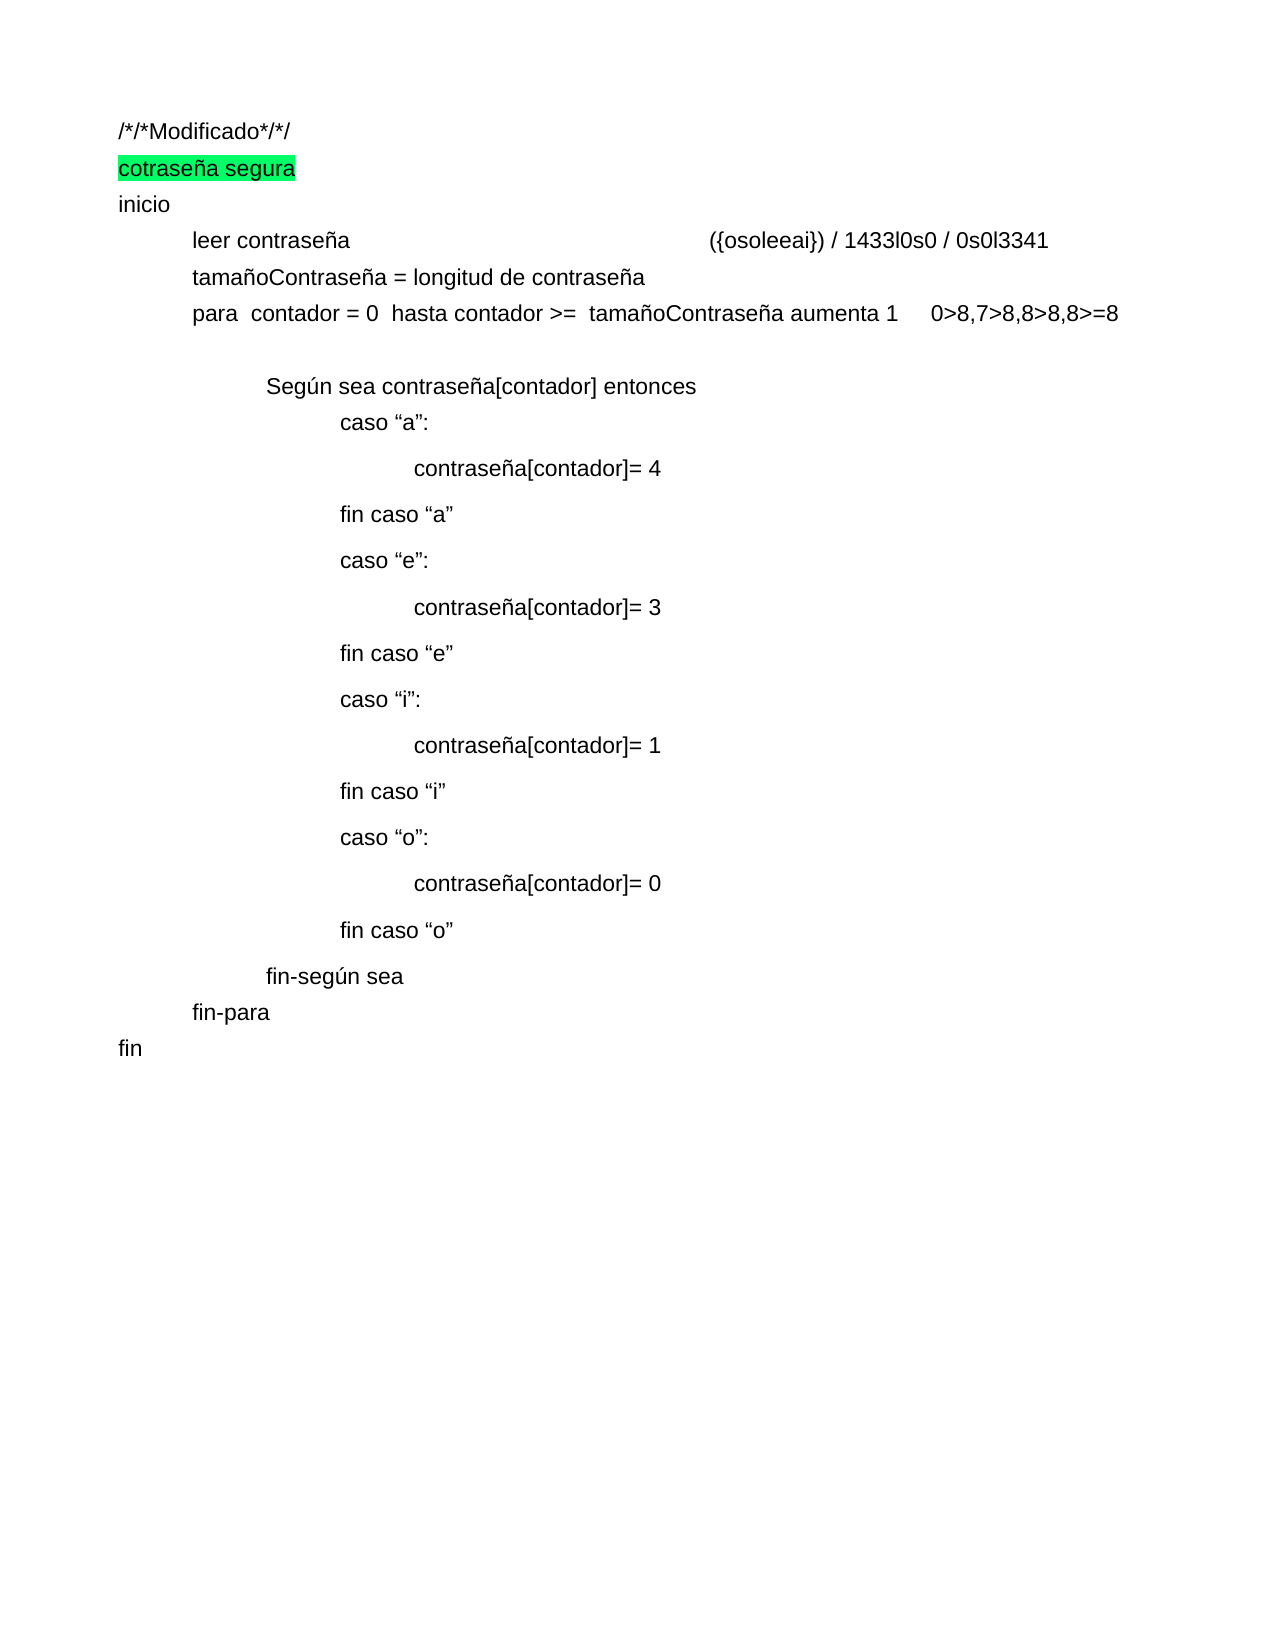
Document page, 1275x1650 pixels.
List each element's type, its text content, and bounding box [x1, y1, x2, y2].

text inicio [118, 191, 1157, 217]
text para contador = 0 hasta contador >= tamañoContraseña aumenta 1 0>8,7>8,8>8,8>=8 [118, 300, 1157, 363]
text contraseña[contador]= 1 [118, 732, 1157, 758]
text caso “i”: [118, 686, 1157, 712]
text caso “o”: [118, 824, 1157, 851]
text fin-para [118, 999, 1157, 1025]
text fin caso “a” [118, 501, 1157, 528]
text caso “a”: [118, 409, 1157, 435]
text contraseña[contador]= 3 [118, 593, 1157, 620]
text fin caso “o” [118, 917, 1157, 943]
text contraseña[contador]= 0 [118, 870, 1157, 897]
text caso “e”: [118, 547, 1157, 574]
text leer contraseña ({osoleeai}) / 1433l0s0 / 0s0l3341 [118, 227, 1157, 253]
text Según sea contraseña[contador] entonces [118, 373, 1157, 399]
text fin caso “e” [118, 640, 1157, 666]
text contraseña[contador]= 4 [118, 455, 1157, 481]
text fin-según sea [118, 963, 1157, 989]
text cotraseña segura [118, 154, 1157, 181]
text tamañoContraseña = longitud de contraseña [118, 263, 1157, 290]
text fin [118, 1035, 1157, 1062]
text /*/*Modificado*/*/ [118, 118, 1157, 144]
text fin caso “i” [118, 778, 1157, 804]
